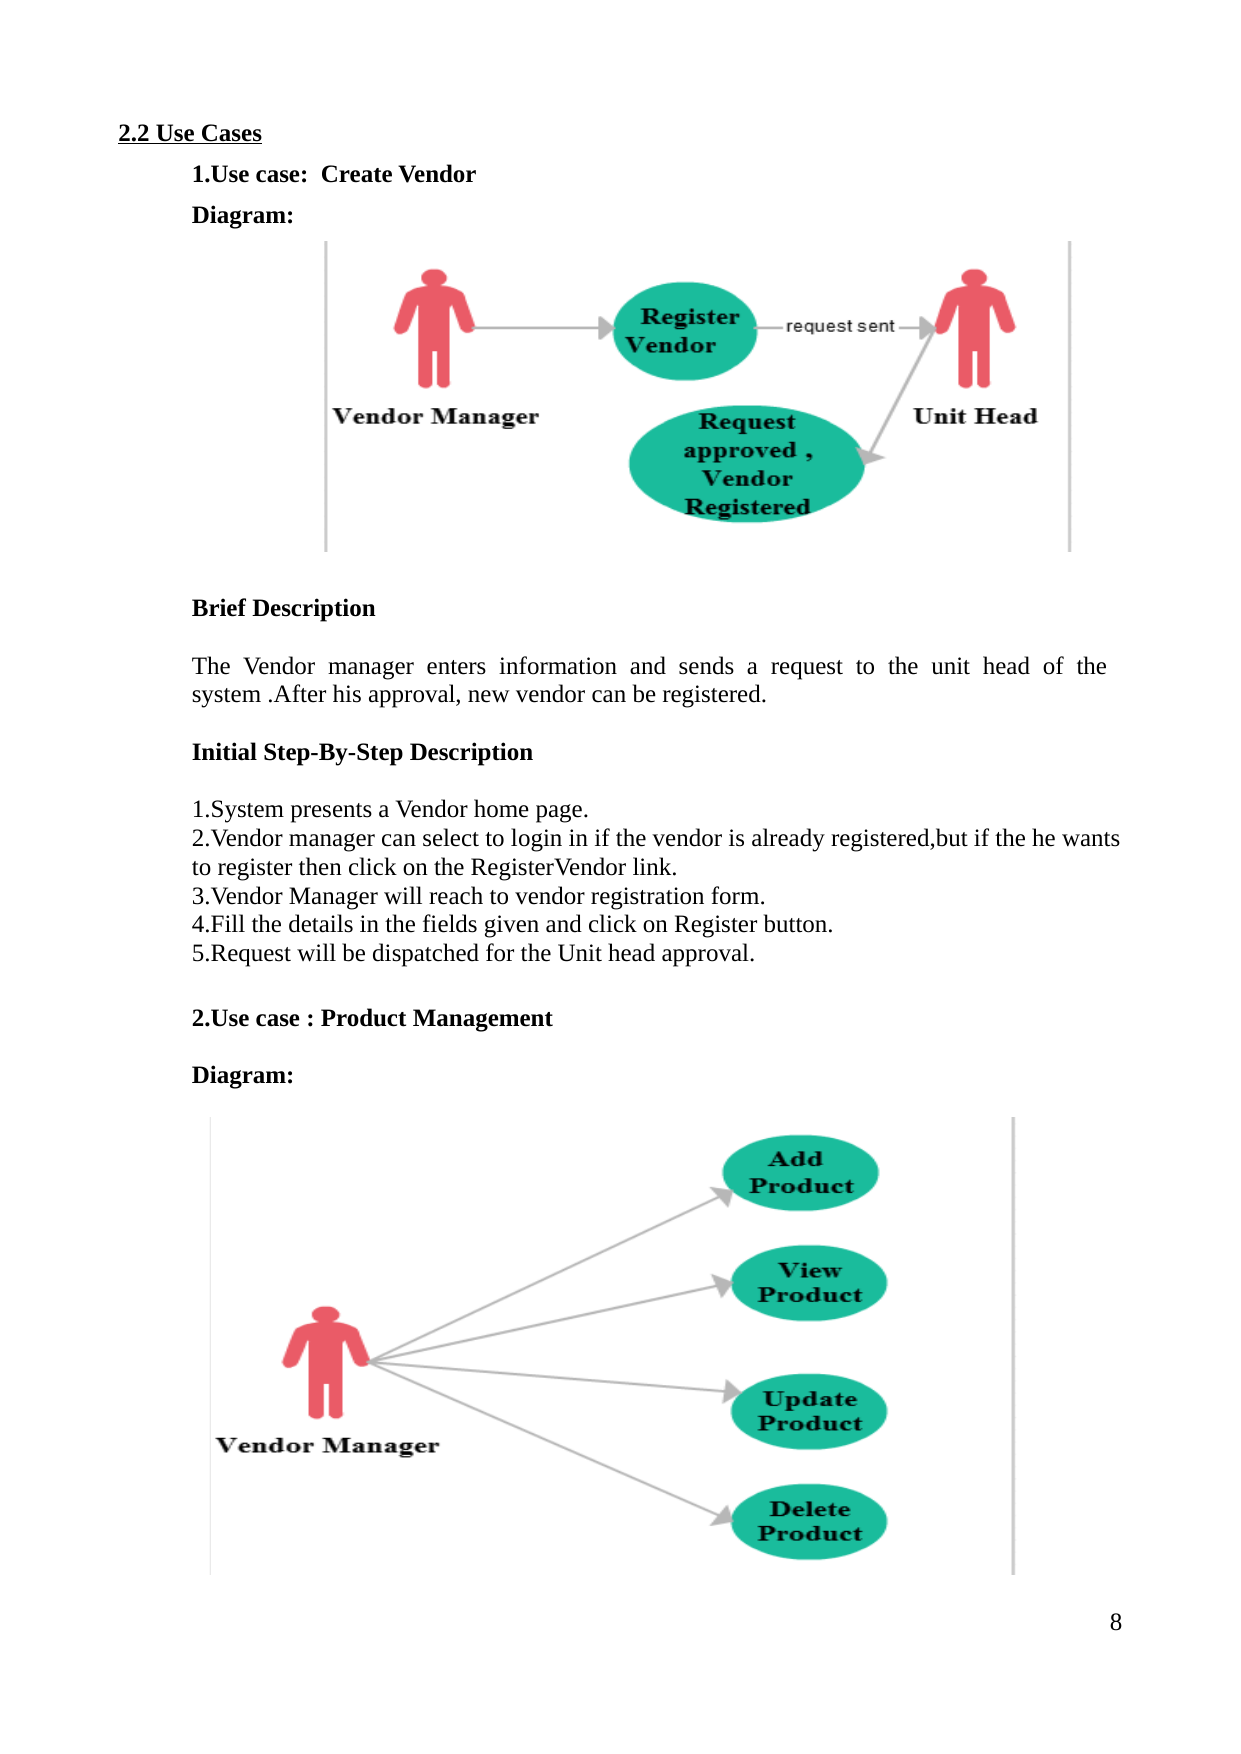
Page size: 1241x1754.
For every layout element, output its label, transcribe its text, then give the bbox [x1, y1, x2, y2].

text Brief Description [118, 593, 1122, 622]
picture [323, 241, 1073, 552]
text 2.Vendor manager can select to login in if the vendor is already registered,but if the he wants to register then click on the RegisterVendor link. [118, 823, 1122, 881]
text 5.Request will be dispatched for the Unit head approval. [118, 938, 1122, 967]
text Diagram: [118, 201, 1122, 229]
text The Vendor manager enters information and sends a request to the unit head of the system .After his approval, new vendor can be registered. [118, 651, 1122, 708]
text 1.System presents a Vendor home page. [118, 794, 1122, 823]
text Diagram: [118, 1061, 1122, 1089]
picture [209, 1117, 1017, 1575]
text 1.Use case: Create Vendor [118, 159, 1122, 188]
text 3.Vendor Manager will reach to vendor registration form. [118, 881, 1122, 909]
text 2.Use case : Product Management [118, 1003, 1122, 1032]
text 4.Fill the details in the fields given and click on Register button. [118, 909, 1122, 938]
subtitle 2.2 Use Cases [118, 118, 1122, 147]
text Initial Step-By-Step Description [118, 737, 1122, 766]
